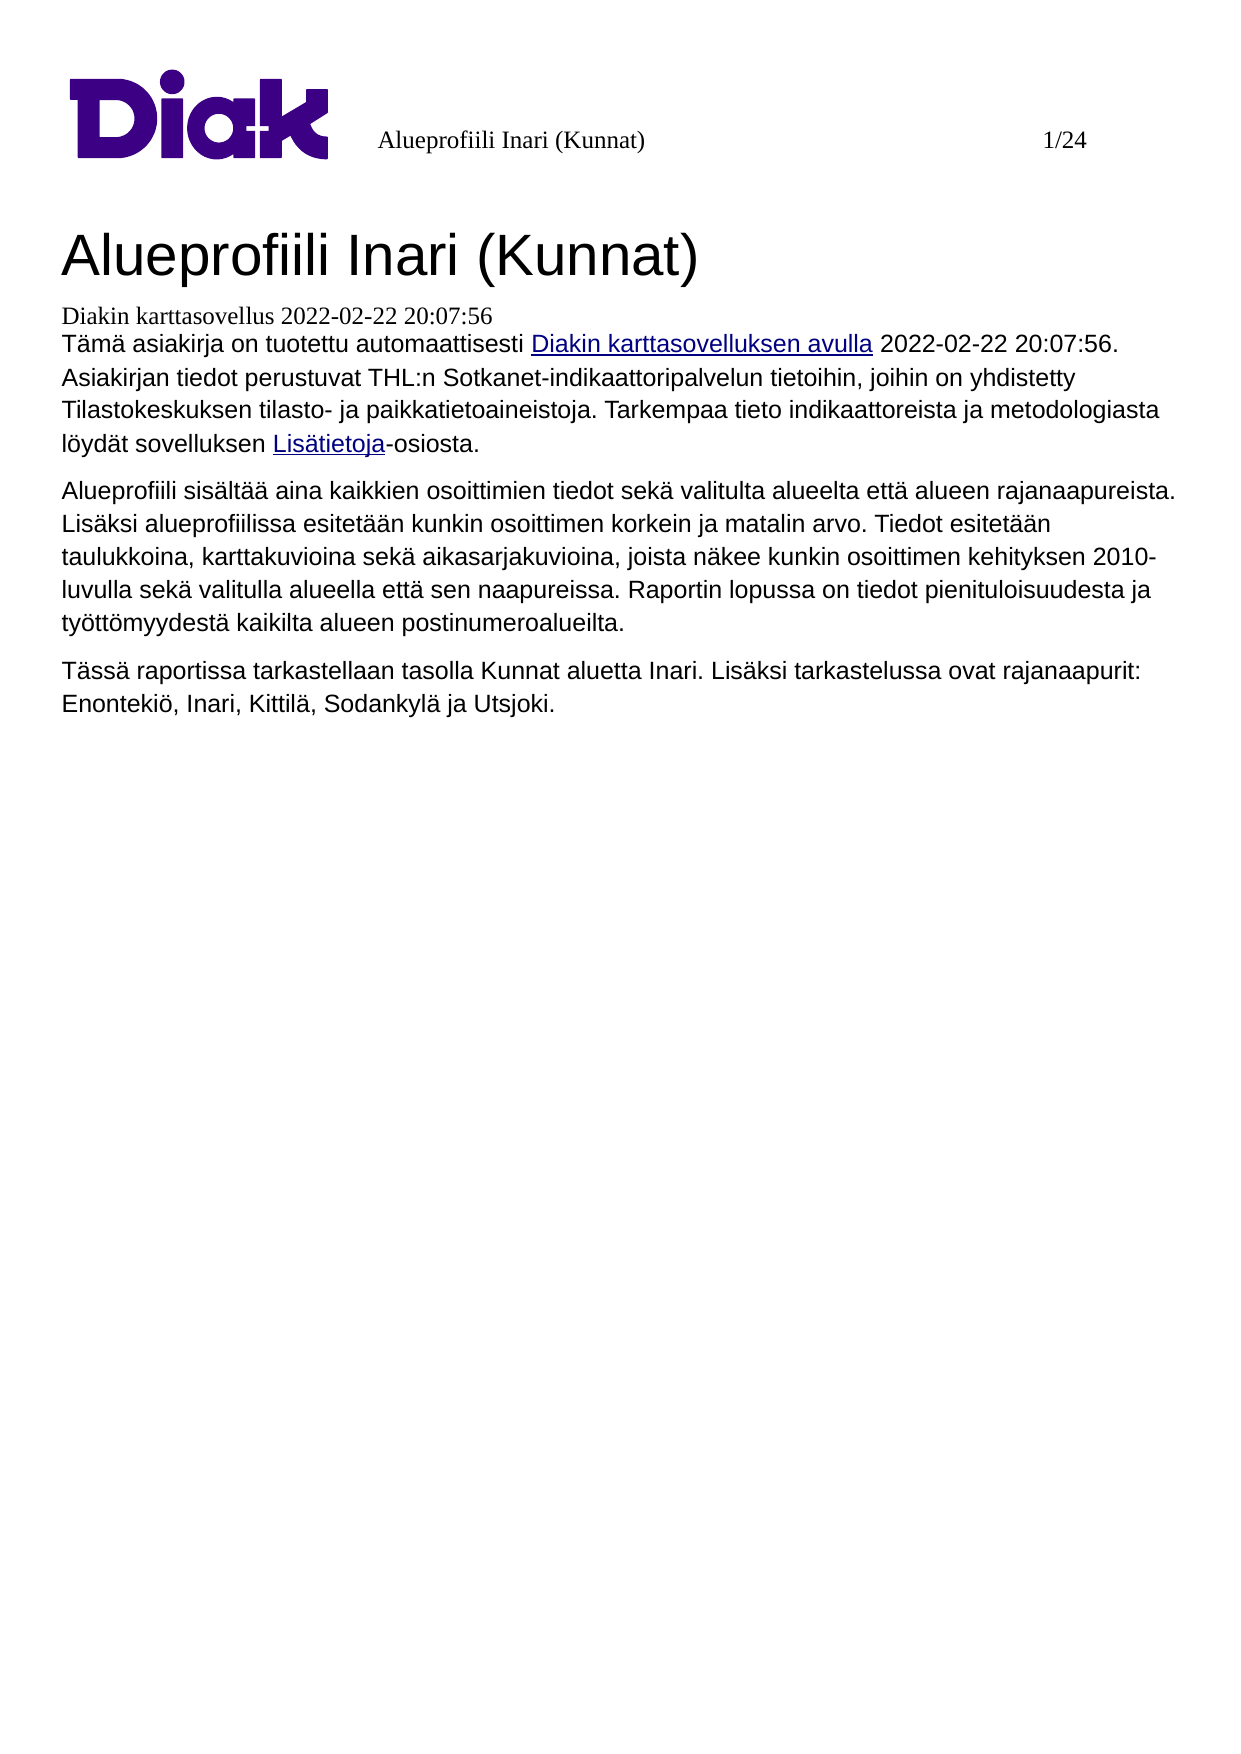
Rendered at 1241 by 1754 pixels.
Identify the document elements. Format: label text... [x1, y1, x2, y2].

text Tässä raportissa tarkastellaan tasolla Kunnat aluetta Inari. Lisäksi tarkastelussa ovat rajanaapurit: Enontekiö, Inari, Kittilä, Sodankylä ja Utsjoki. [61, 656, 1179, 718]
text Tämä asiakirja on tuotettu automaattisesti Diakin karttasovelluksen avulla 2022-02-22 20:07:56. Asiakirjan tiedot perustuvat THL:n Sotkanet-indikaattoripalvelun tietoihin, joihin on yhdistetty Tilastokeskuksen tilasto- ja paikkatietoaineistoja. Tarkempaa tieto indikaattoreista ja metodologiasta löydät sovelluksen Lisätietoja-osiosta. [61, 329, 1179, 457]
text Diakin karttasovellus 2022-02-22 20:07:56 [61, 301, 1179, 329]
text Alueprofiili sisältää aina kaikkien osoittimien tiedot sekä valitulta alueelta että alueen rajanaapureista. Lisäksi alueprofiilissa esitetään kunkin osoittimen korkein ja matalin arvo. Tiedot esitetään taulukkoina, karttakuvioina sekä aikasarjakuvioina, joista näkee kunkin osoittimen kehityksen 2010-luvulla sekä valitulla alueella että sen naapureissa. Raportin lopussa on tiedot pienituloisuudesta ja työttömyydestä kaikilta alueen postinumeroalueilta. [61, 476, 1179, 637]
title Alueprofiili Inari (Kunnat) [61, 221, 1179, 288]
